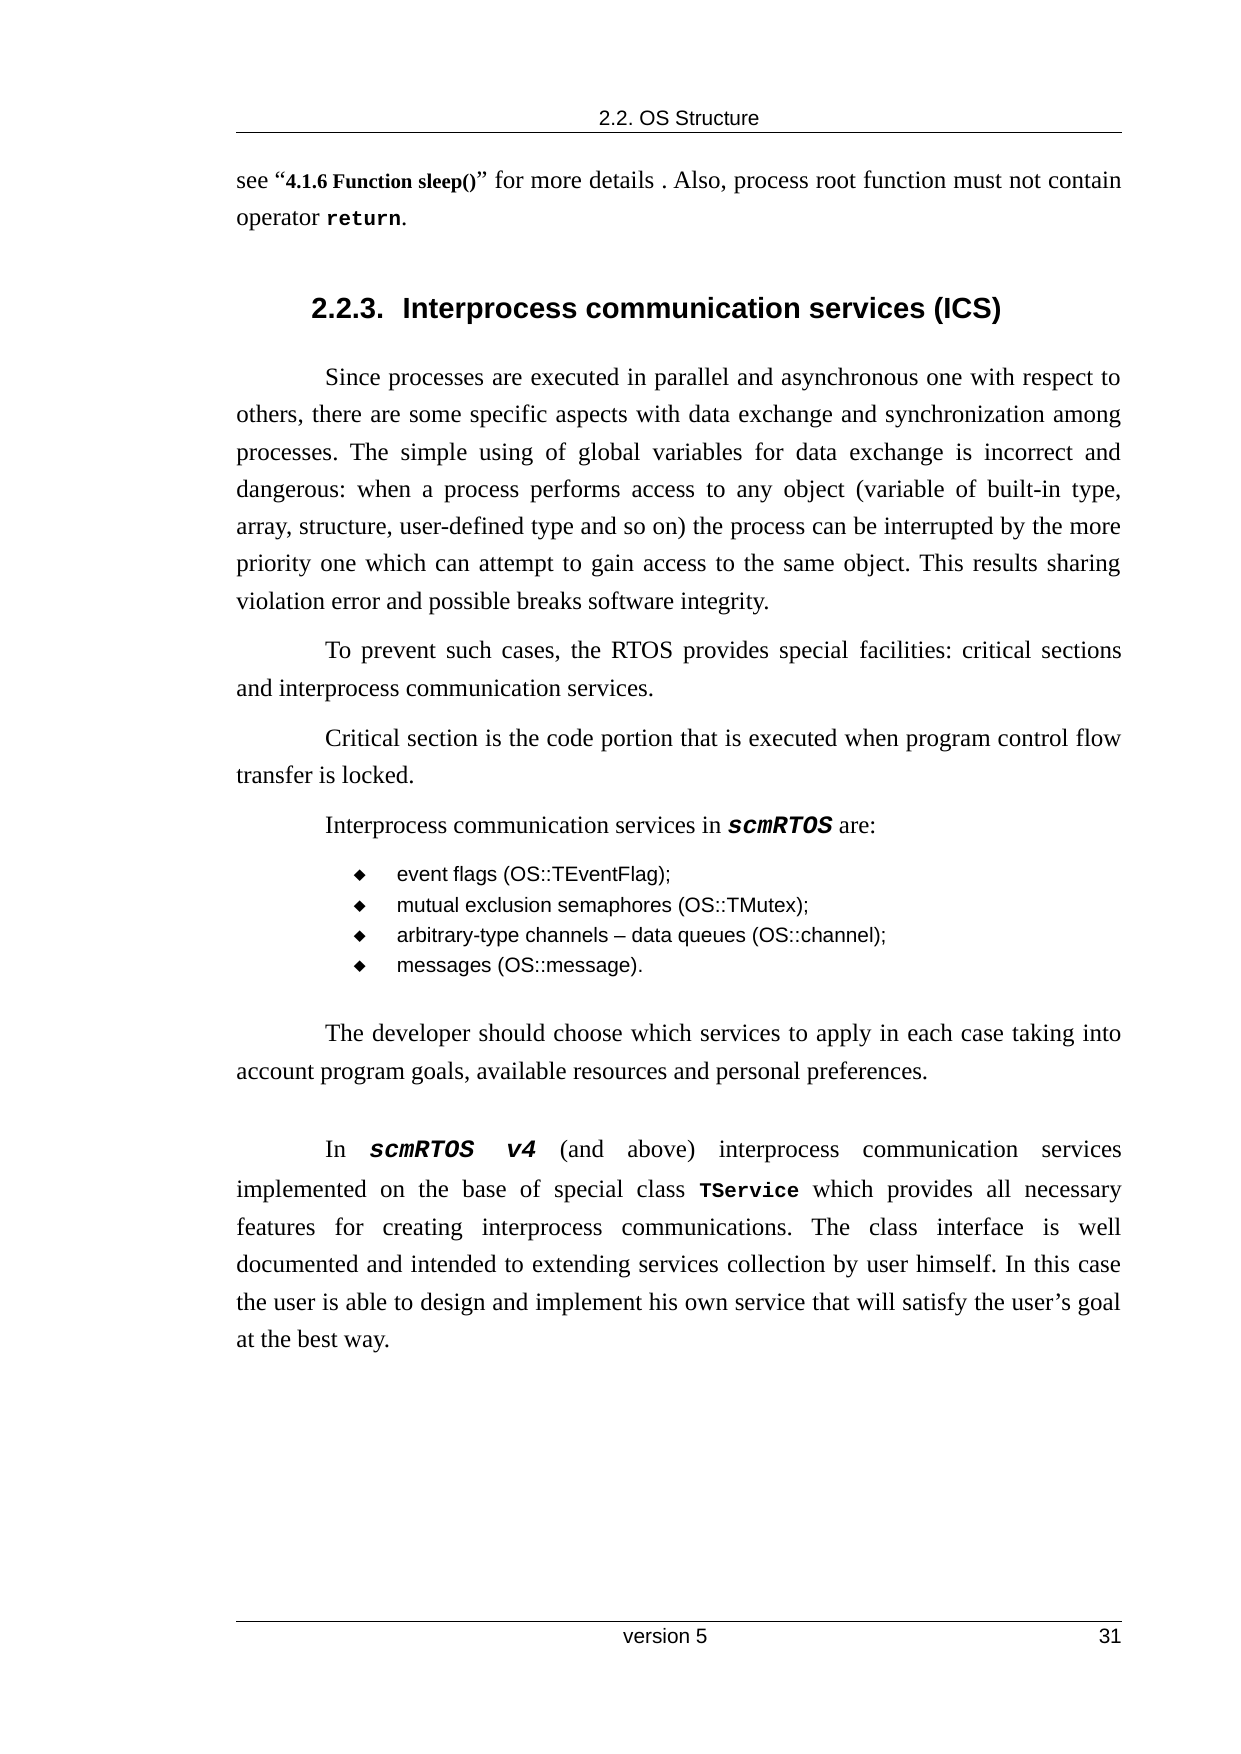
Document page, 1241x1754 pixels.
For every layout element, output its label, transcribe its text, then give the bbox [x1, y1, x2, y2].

text Since processes are executed in parallel and asynchronous one with respect to others, there are some specific aspects with data exchange and synchronization among processes. The simple using of global variables for data exchange is incorrect and dangerous: when a process performs access to any object (variable of built-in type, array, structure, user-defined type and so on) the process can be interrupted by the more priority one which can attempt to gain access to the same object. This results sharing violation error and possible breaks software integrity. [236, 362, 1122, 614]
text The developer should choose which services to apply in each case taking into account program goals, available resources and personal preferences. [236, 1018, 1122, 1084]
text In scmRTOS v4 (and above) interprocess communication services implemented on the base of special class TService which provides all necessary features for creating interprocess communications. The class interface is well documented and intended to extending services collection by user himself. In this case the user is able to design and implement his own service that will satisfy the user’s goal at the best way. [236, 1134, 1122, 1353]
list arbitrary-type channels – data queues (OS::channel); [353, 923, 1122, 947]
text see “4.1.6 Function sleep()” for more details . Also, process root function must not contain operator re⁠turn. [236, 165, 1122, 232]
list mutual exclusion semaphores (OS::TMutex); [354, 892, 1122, 917]
list event flags (OS::TEventFlag); [354, 862, 1122, 886]
subtitle Interprocess communication services (ICS) [311, 291, 1004, 324]
text To prevent such cases, the RTOS provides special facilities: critical sections and interprocess communication services. [236, 636, 1122, 702]
text Interprocess communication services in scmRTOS are: [236, 810, 1122, 841]
list messages (OS::message). [354, 953, 1122, 977]
text Critical section is the code portion that is executed when program control flow transfer is locked. [236, 723, 1122, 789]
